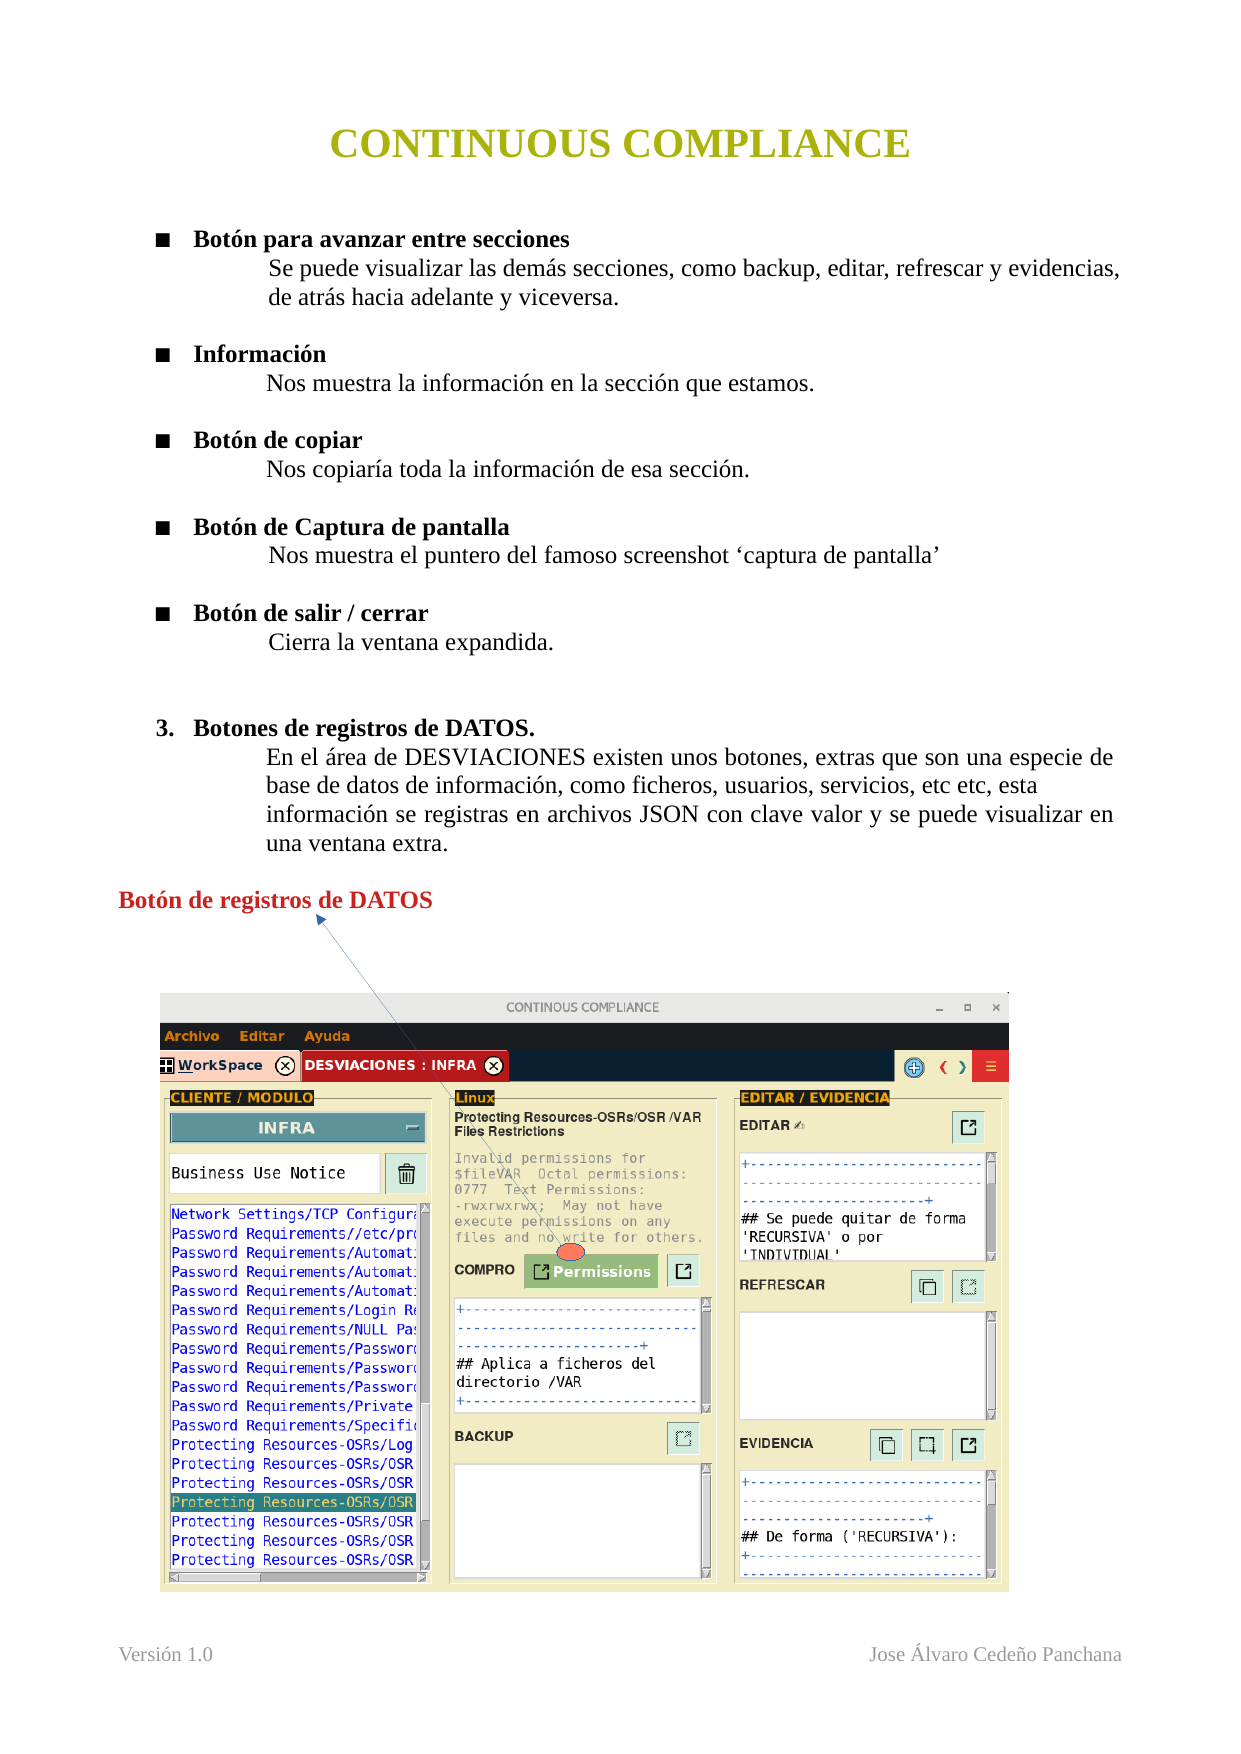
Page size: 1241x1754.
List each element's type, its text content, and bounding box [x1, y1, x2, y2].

list Cierra la ventana expandida. [231, 627, 1122, 656]
list Botón de Captura de pantalla [156, 512, 1122, 541]
list Información [156, 339, 1122, 368]
text Nos muestra la información en la sección que estamos. [118, 368, 1122, 397]
list Se puede visualizar las demás secciones, como backup, editar, refrescar y evidencias, de atrás hacia adelante y viceversa. [231, 253, 1122, 311]
list Botón de salir / cerrar [156, 598, 1122, 627]
list Botones de registros de DATOS. [156, 713, 1122, 742]
list Nos muestra el puntero del famoso screenshot ‘captura de pantalla’ [231, 541, 1122, 569]
text Nos copiaría toda la información de esa sección. [118, 454, 1122, 483]
list Botón para avanzar entre secciones [156, 224, 1122, 253]
text En el área de DESVIACIONES existen unos botones, extras que son una especie de base de datos de información, como ficheros, usuarios, servicios, etc etc, esta información se registras en archivos JSON con clave valor y se puede visualizar en una ventana extra. [118, 742, 1122, 857]
text Botón de registros de DATOS [118, 886, 1122, 914]
list Botón de copiar [156, 426, 1122, 454]
picture [160, 992, 1009, 1592]
